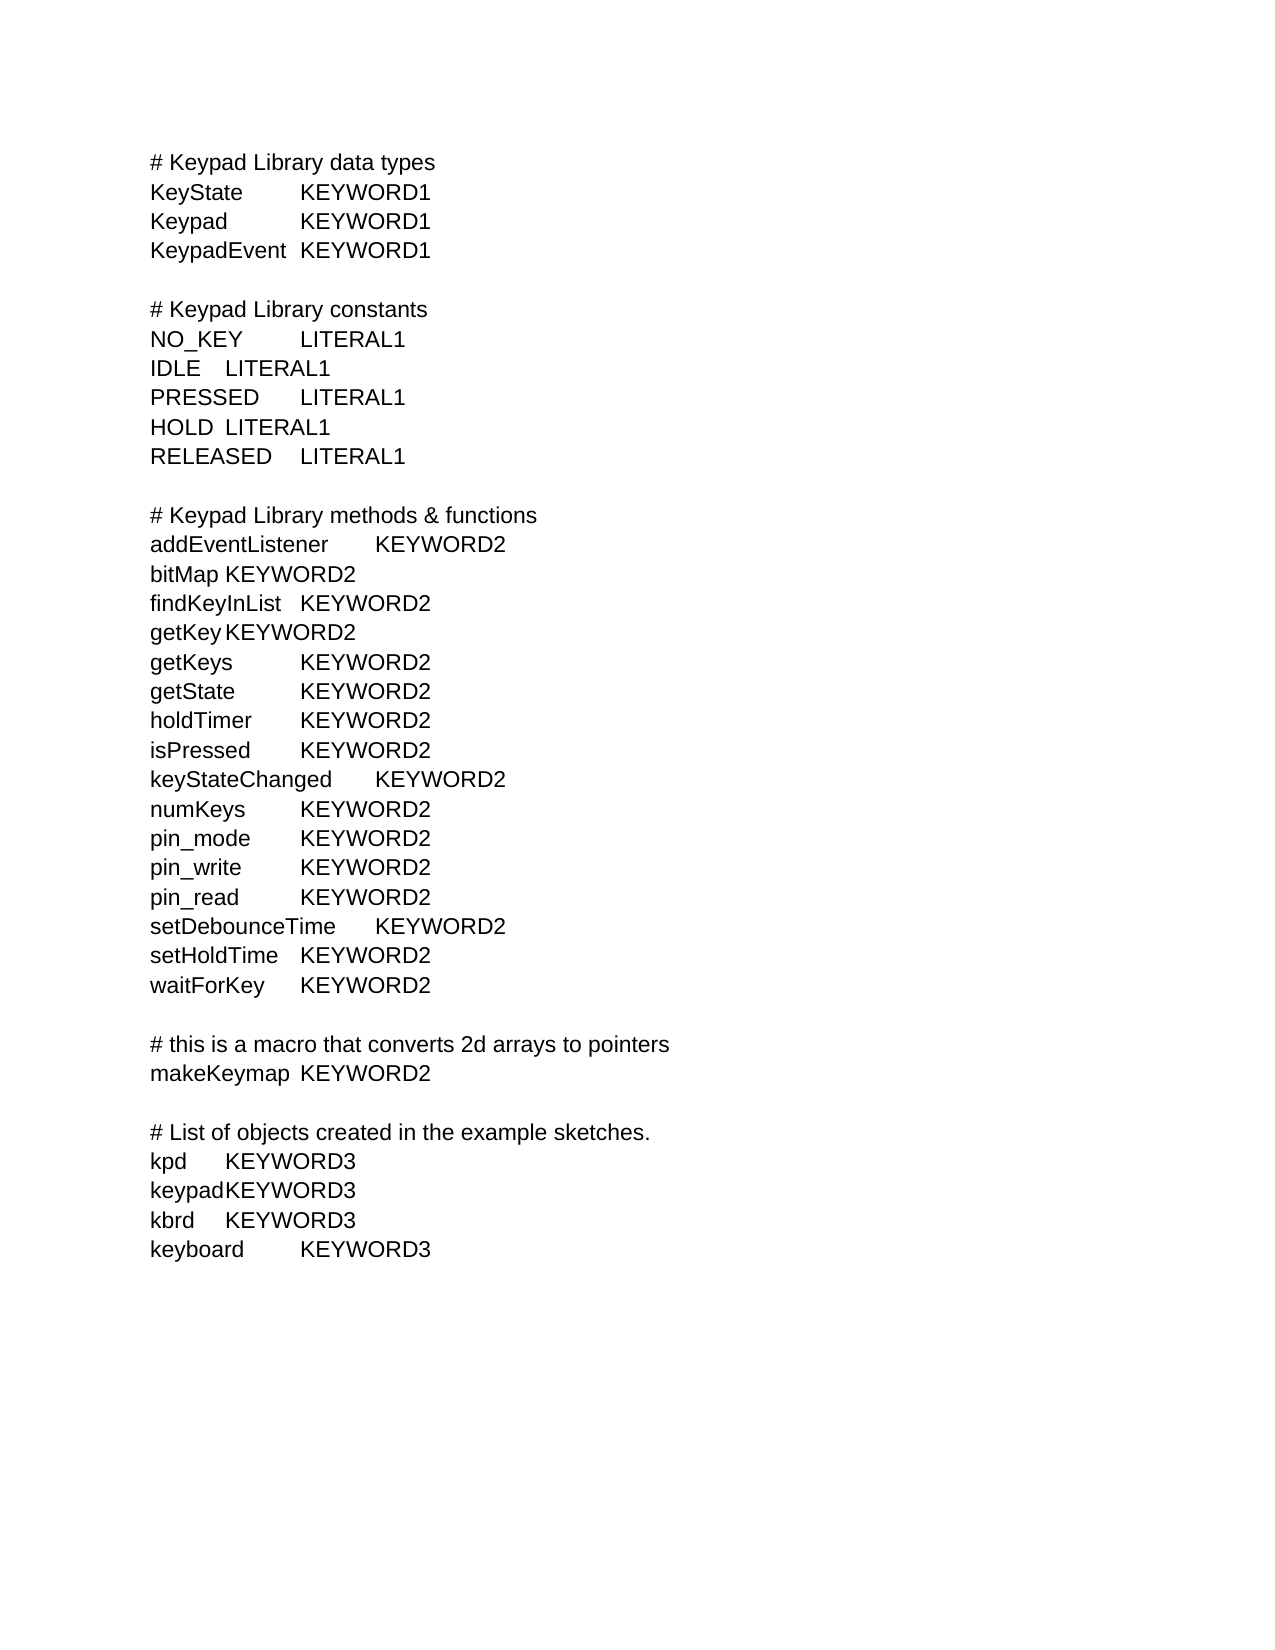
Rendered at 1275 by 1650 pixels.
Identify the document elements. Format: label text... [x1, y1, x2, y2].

text findKeyInList KEYWORD2 [150, 591, 1125, 616]
text bitMap KEYWORD2 [150, 561, 1125, 587]
text Keypad KEYWORD1 [150, 209, 1125, 234]
text HOLD LITERAL1 [150, 414, 1125, 440]
text # this is a macro that converts 2d arrays to pointers [150, 1031, 1125, 1057]
text pin_read KEYWORD2 [150, 884, 1125, 910]
text KeyState KEYWORD1 [150, 179, 1125, 205]
text keypad KEYWORD3 [150, 1178, 1125, 1204]
text setDebounceTime KEYWORD2 [150, 914, 1125, 939]
text setHoldTime KEYWORD2 [150, 943, 1125, 969]
text # Keypad Library data types [150, 150, 1125, 176]
text # Keypad Library constants [150, 297, 1125, 322]
text getState KEYWORD2 [150, 679, 1125, 704]
text NO_KEY LITERAL1 [150, 326, 1125, 352]
text kpd KEYWORD3 [150, 1149, 1125, 1174]
text pin_write KEYWORD2 [150, 855, 1125, 881]
text KeypadEvent KEYWORD1 [150, 238, 1125, 264]
text addEventListener KEYWORD2 [150, 532, 1125, 557]
text # List of objects created in the example sketches. [150, 1119, 1125, 1145]
text numKeys KEYWORD2 [150, 796, 1125, 822]
text keyStateChanged KEYWORD2 [150, 767, 1125, 792]
text makeKeymap KEYWORD2 [150, 1061, 1125, 1086]
text # Keypad Library methods & functions [150, 502, 1125, 528]
text isPressed KEYWORD2 [150, 737, 1125, 763]
text getKeys KEYWORD2 [150, 649, 1125, 675]
text holdTimer KEYWORD2 [150, 708, 1125, 734]
text RELEASED LITERAL1 [150, 444, 1125, 469]
text IDLE LITERAL1 [150, 356, 1125, 381]
text pin_mode KEYWORD2 [150, 826, 1125, 851]
text PRESSED LITERAL1 [150, 385, 1125, 411]
text keyboard KEYWORD3 [150, 1237, 1125, 1262]
text kbrd KEYWORD3 [150, 1207, 1125, 1233]
text waitForKey KEYWORD2 [150, 972, 1125, 998]
text getKey KEYWORD2 [150, 620, 1125, 646]
